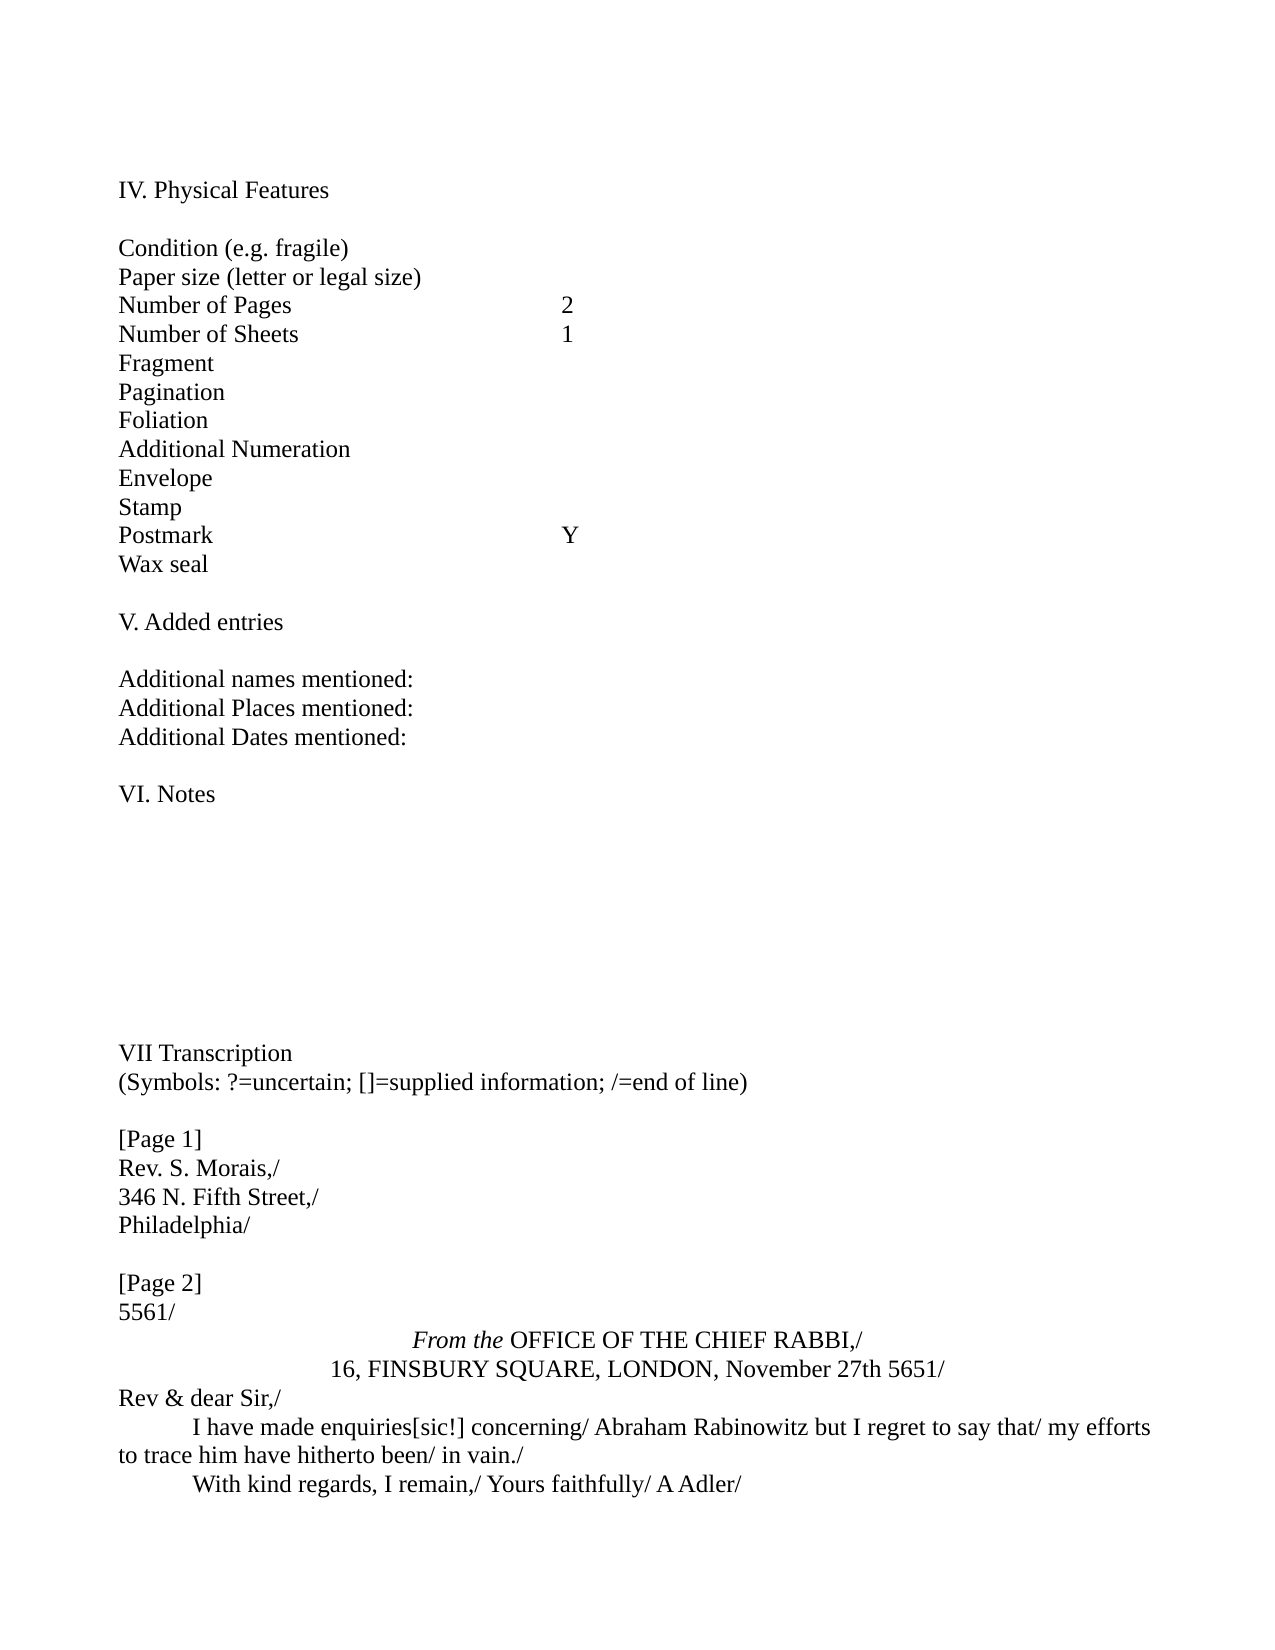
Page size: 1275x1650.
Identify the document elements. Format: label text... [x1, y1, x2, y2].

text IV. Physical Features [118, 176, 1157, 204]
text Rev. S. Morais,/ [118, 1153, 1157, 1182]
text Number of Sheets 1 [118, 319, 1157, 348]
text With kind regards, I remain,/ Yours faithfully/ A Adler/ [118, 1469, 1157, 1498]
text Postma rk Y [118, 521, 1157, 549]
text V. Added entries [118, 607, 1157, 636]
text From the OFFICE OF THE CHIEF RABBI,/ [118, 1326, 1157, 1354]
text Pagination [118, 377, 1157, 406]
text Number of Pages 2 [118, 291, 1157, 319]
text Rev & dear Sir,/ [118, 1383, 1157, 1412]
text [Page 2] [118, 1268, 1157, 1297]
text Stamp [118, 492, 1157, 521]
text (Symbols: ?=uncertain; []=supplied information; /=end of line) [118, 1067, 1157, 1096]
text Condition (e.g. fragile) [118, 233, 1157, 262]
text Foliation [118, 406, 1157, 434]
text Additional Places mentioned: [118, 693, 1157, 722]
text 346 N. Fifth Street,/ [118, 1182, 1157, 1211]
text VI. Notes [118, 779, 1157, 808]
text Paper size (letter or legal size) [118, 262, 1157, 291]
text 5561/ [118, 1297, 1157, 1326]
text VII Transcription [118, 1038, 1157, 1067]
text Additional Numeration [118, 434, 1157, 463]
text Additional names mentioned: [118, 664, 1157, 693]
text I have made enquiries[sic!] concerning/ Abraham Rabinowitz but I regret to say that/ my efforts to trace him have hitherto been/ in vain./ [118, 1412, 1157, 1469]
text Philadelphia/ [118, 1211, 1157, 1239]
text Additional Dates mentioned: [118, 722, 1157, 751]
text Wax seal [118, 549, 1157, 578]
text [Page 1] [118, 1124, 1157, 1153]
text 16, FINSBURY SQUARE, LONDON, November 27th 5651/ [118, 1354, 1157, 1383]
text Envelope [118, 463, 1157, 492]
text Fragment [118, 348, 1157, 377]
